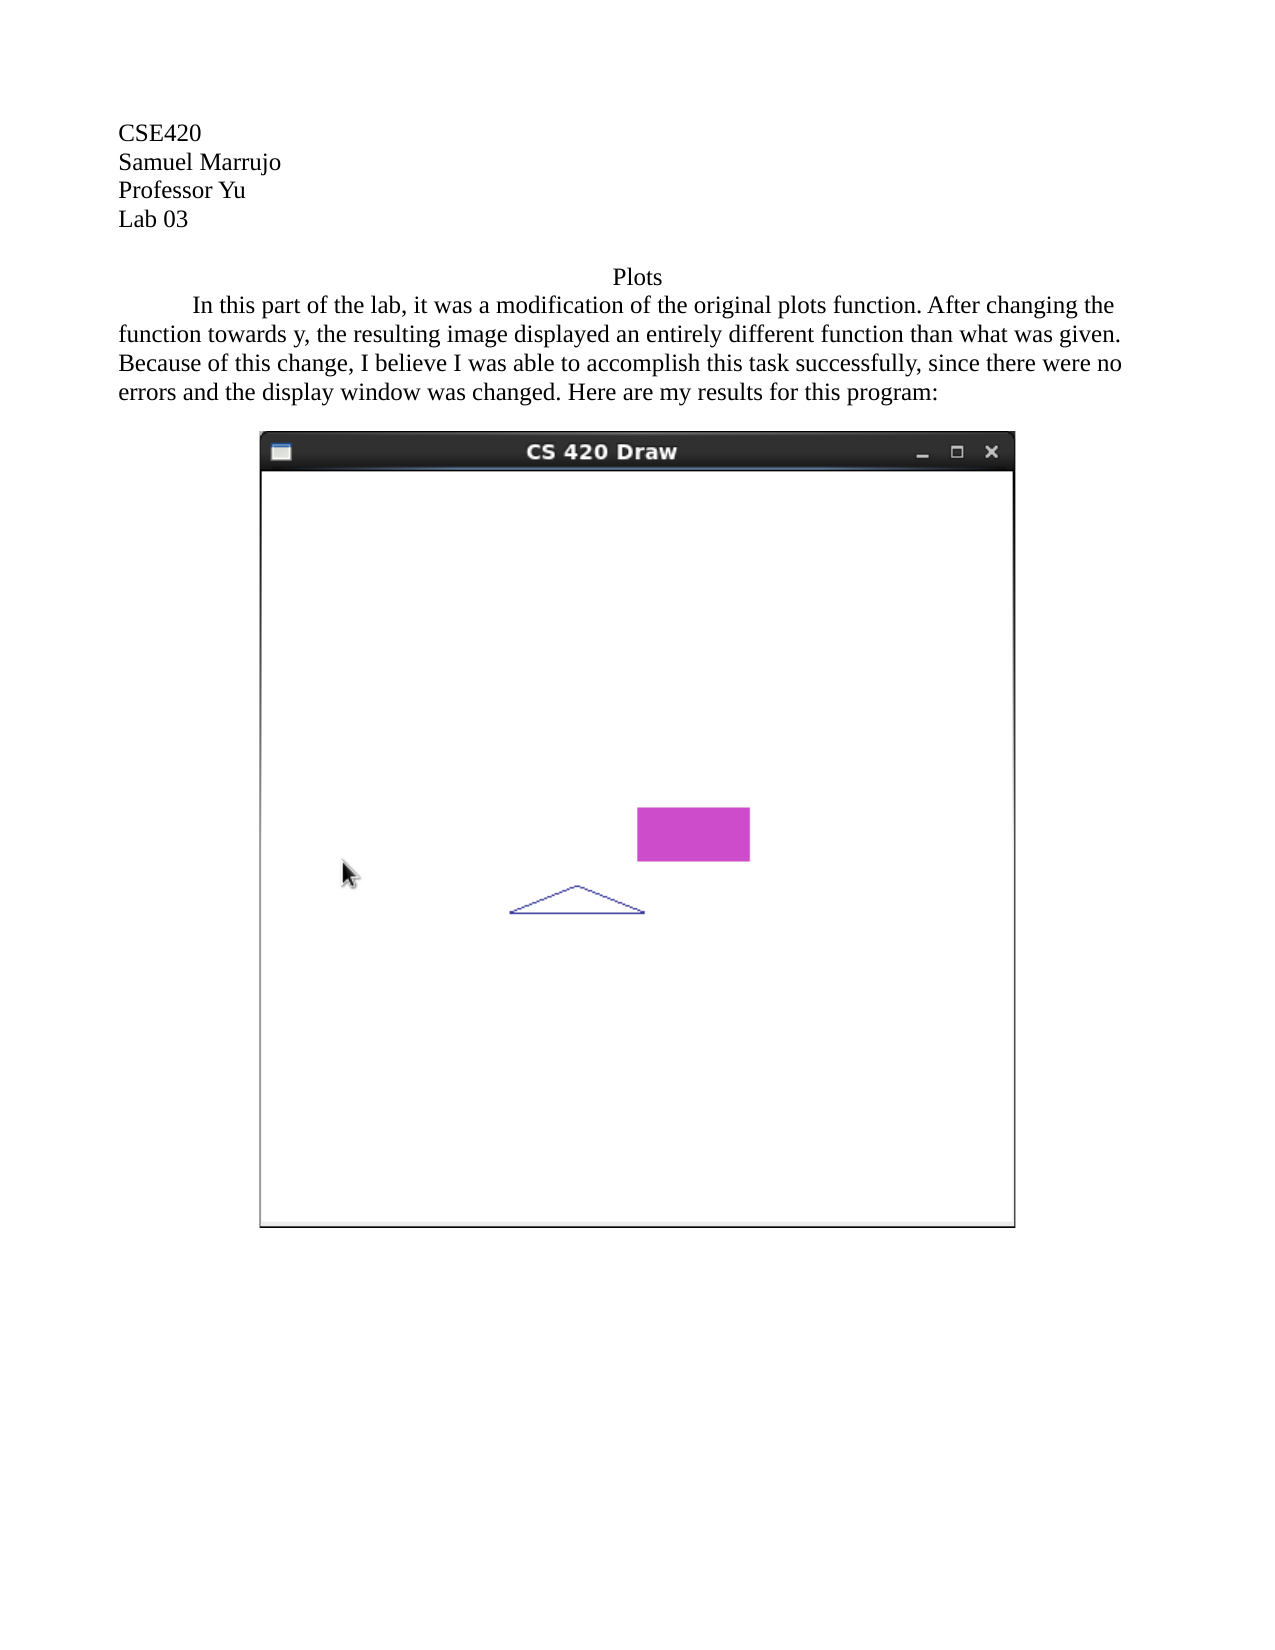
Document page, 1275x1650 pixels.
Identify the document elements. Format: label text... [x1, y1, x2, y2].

text CSE420 [118, 118, 1157, 147]
text Samuel Marrujo [118, 147, 1157, 176]
text Lab 03 [118, 204, 1157, 233]
picture [259, 431, 1016, 1228]
text In this part of the lab, it was a modification of the original plots function. After changing the function towards y, the resulting image displayed an entirely different function than what was given. Because of this change, I believe I was able to accomplish this task successfully, since there were no errors and the display window was changed. Here are my results for this program: [118, 291, 1157, 406]
text Professor Yu [118, 176, 1157, 204]
text Plots [118, 262, 1157, 291]
